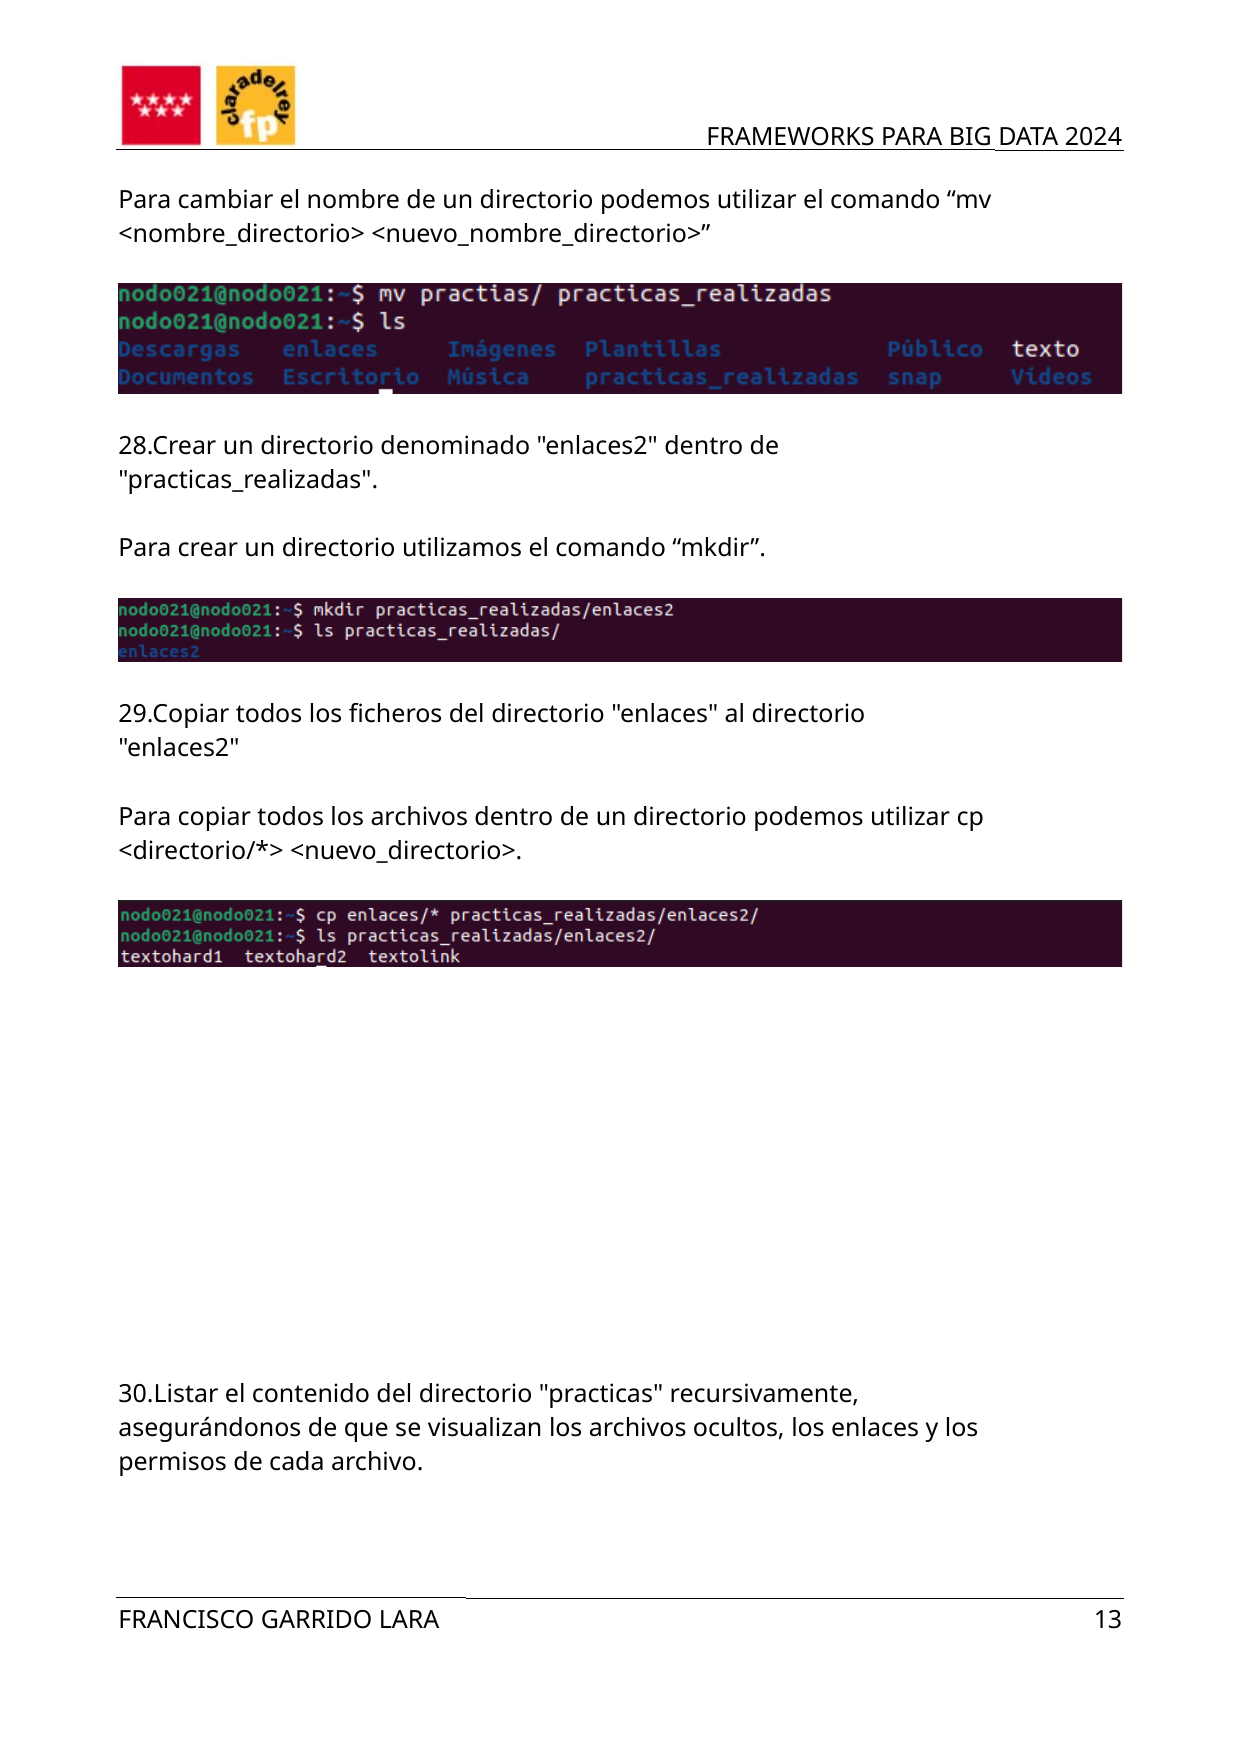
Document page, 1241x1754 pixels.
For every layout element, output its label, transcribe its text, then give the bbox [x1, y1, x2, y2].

text 29.Copiar todos los ficheros del directorio "enlaces" al directorio [118, 696, 1122, 730]
picture [118, 283, 1123, 394]
text permisos de cada archivo. [118, 1444, 1122, 1478]
text 30.Listar el contenido del directorio "practicas" recursivamente, [118, 1376, 1122, 1409]
text "enlaces2" [118, 730, 1122, 764]
text 28.Crear un directorio denominado "enlaces2" dentro de [118, 428, 1122, 462]
text Para copiar todos los archivos dentro de un directorio podemos utilizar cp <directorio/*> <nuevo_directorio>. [118, 798, 1122, 866]
text Para cambiar el nombre de un directorio podemos utilizar el comando “mv <nombre_directorio> <nuevo_nombre_directorio>” [118, 182, 1122, 250]
picture [118, 598, 1123, 662]
picture [118, 900, 1123, 967]
picture [116, 60, 299, 149]
text asegurándonos de que se visualizan los archivos ocultos, los enlaces y los [118, 1409, 1122, 1444]
text "practicas_realizadas". [118, 462, 1122, 496]
text Para crear un directorio utilizamos el comando “mkdir”. [118, 530, 1122, 564]
